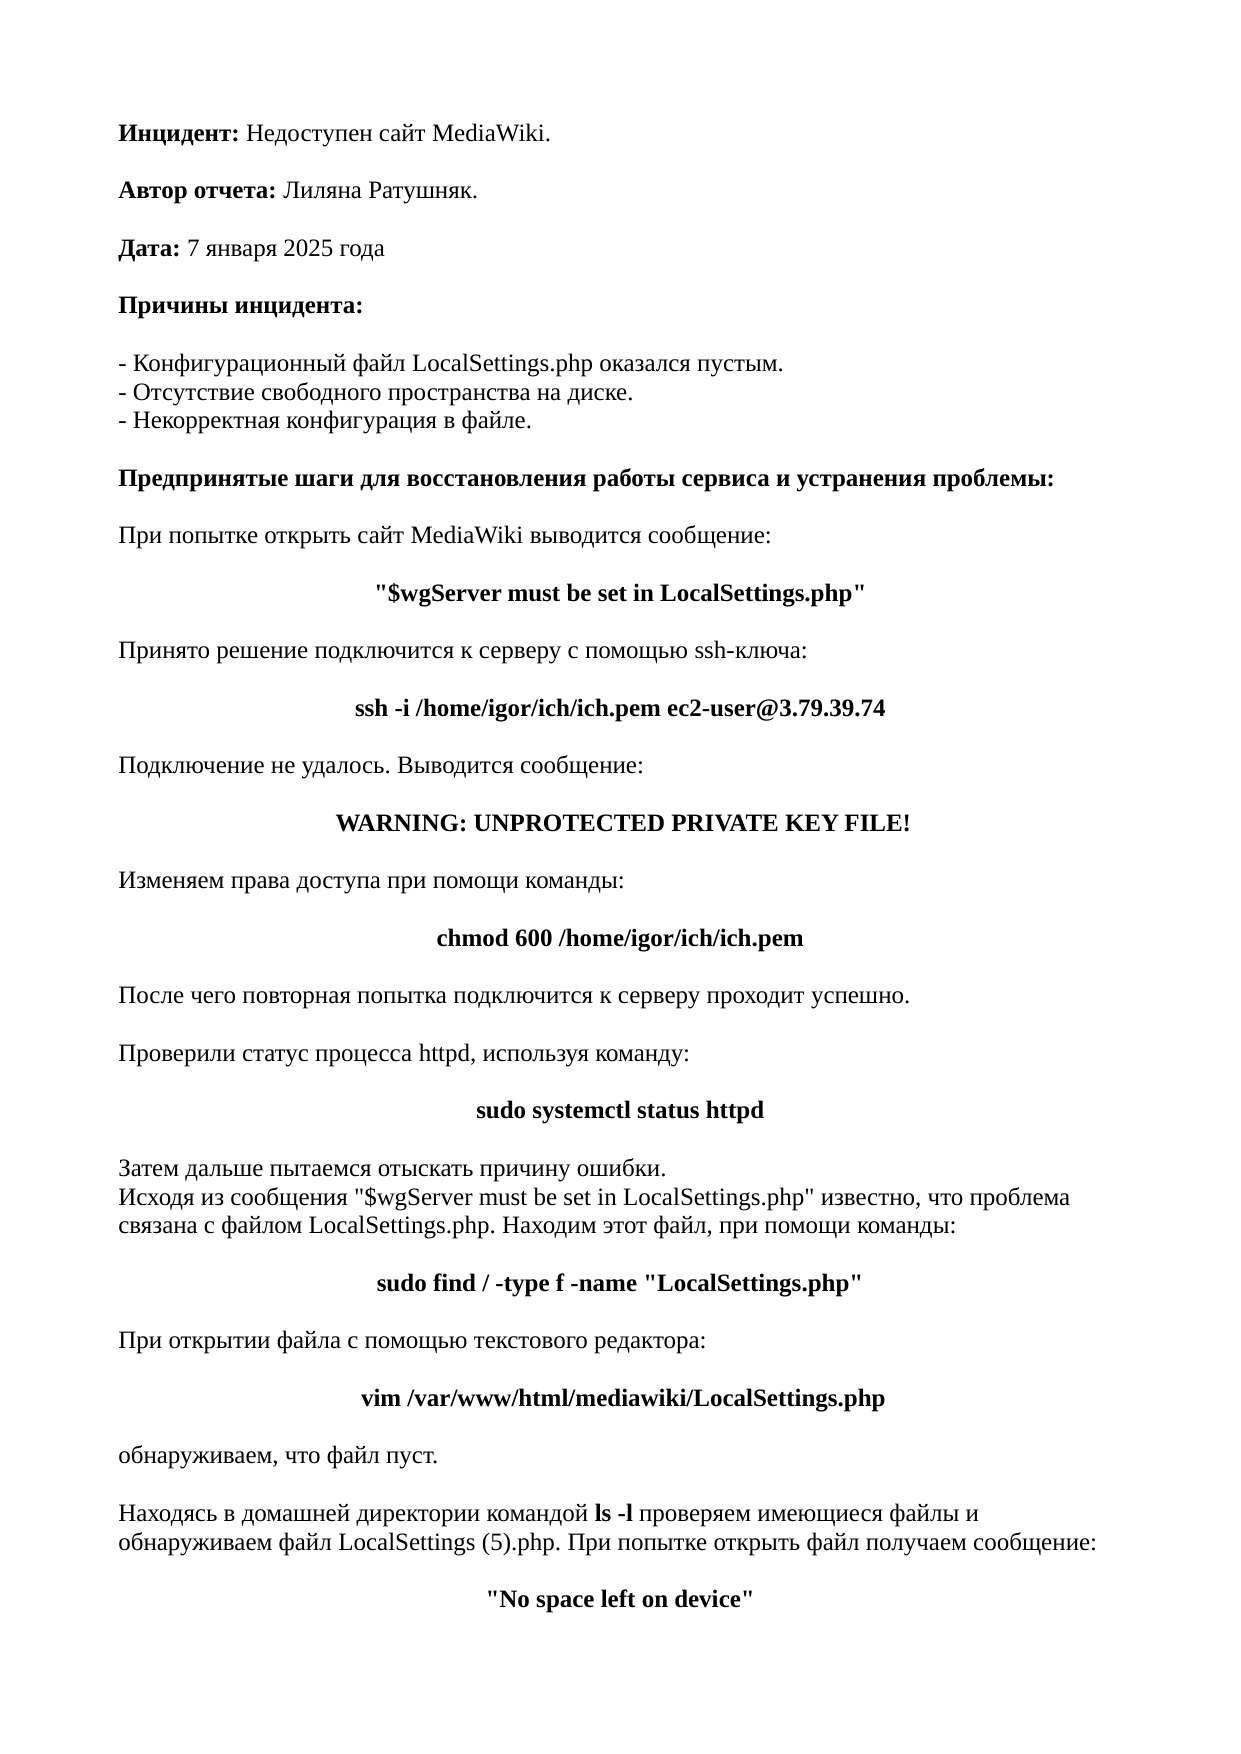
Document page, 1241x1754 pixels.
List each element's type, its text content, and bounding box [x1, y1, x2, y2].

text При открытии файла с помощью текстового редактора: [118, 1326, 1122, 1354]
text ssh -i /home/igor/ich/ich.pem ec2-user@3.79.39.74 [118, 693, 1122, 751]
text - Отсутствие свободного пространства на диске. [118, 377, 1122, 406]
text "$wgServer must be set in LocalSettings.php" [118, 578, 1122, 607]
text Инцидент: Недоступен сайт MediaWiki. [118, 118, 1122, 147]
text Подключение не удалось. Выводится сообщение: [118, 751, 1122, 779]
text - Конфигурационный файл LocalSettings.php оказался пустым. [118, 348, 1122, 377]
text chmod 600 /home/igor/ich/ich.pem [118, 923, 1122, 952]
text vim /var/www/html/mediawiki/LocalSettings.php [118, 1383, 1122, 1412]
text Причины инцидента: [118, 291, 1122, 319]
text sudo systemctl status httpd [118, 1096, 1122, 1124]
text Принято решение подключится к серверу с помощью ssh-ключа: [118, 636, 1122, 664]
text - Некорректная конфигурация в файле. [118, 406, 1122, 434]
text Предпринятые шаги для восстановления работы сервиса и устранения проблемы: [118, 463, 1122, 492]
text WARNING: UNPROTECTED PRIVATE KEY FILE! [118, 808, 1122, 837]
text Дата: 7 января 2025 года [118, 233, 1122, 262]
text Находясь в домашней директории командой ls -l проверяем имеющиеся файлы и обнаруживаем файл LocalSettings (5).php. При попытке открыть файл получаем сообщение: [118, 1469, 1122, 1556]
text После чего повторная попытка подключится к серверу проходит успешно. [118, 981, 1122, 1009]
text Проверили статус процесса httpd, используя команду: [118, 1038, 1122, 1067]
text При попытке открыть сайт MediaWiki выводится сообщение: [118, 521, 1122, 549]
text Затем дальше пытаемся отыскать причину ошибки. [118, 1153, 1122, 1182]
text Изменяем права доступа при помощи команды: [118, 866, 1122, 894]
text обнаруживаем, что файл пуст. [118, 1441, 1122, 1469]
text Исходя из сообщения "$wgServer must be set in LocalSettings.php" известно, что проблема связана с файлом LocalSettings.php. Находим этот файл, при помощи команды: [118, 1182, 1122, 1239]
text Автор отчета: Лиляна Ратушняк. [118, 176, 1122, 204]
text sudo find / -type f -name "LocalSettings.php" [118, 1268, 1122, 1297]
text "No space left on device" [118, 1584, 1122, 1613]
